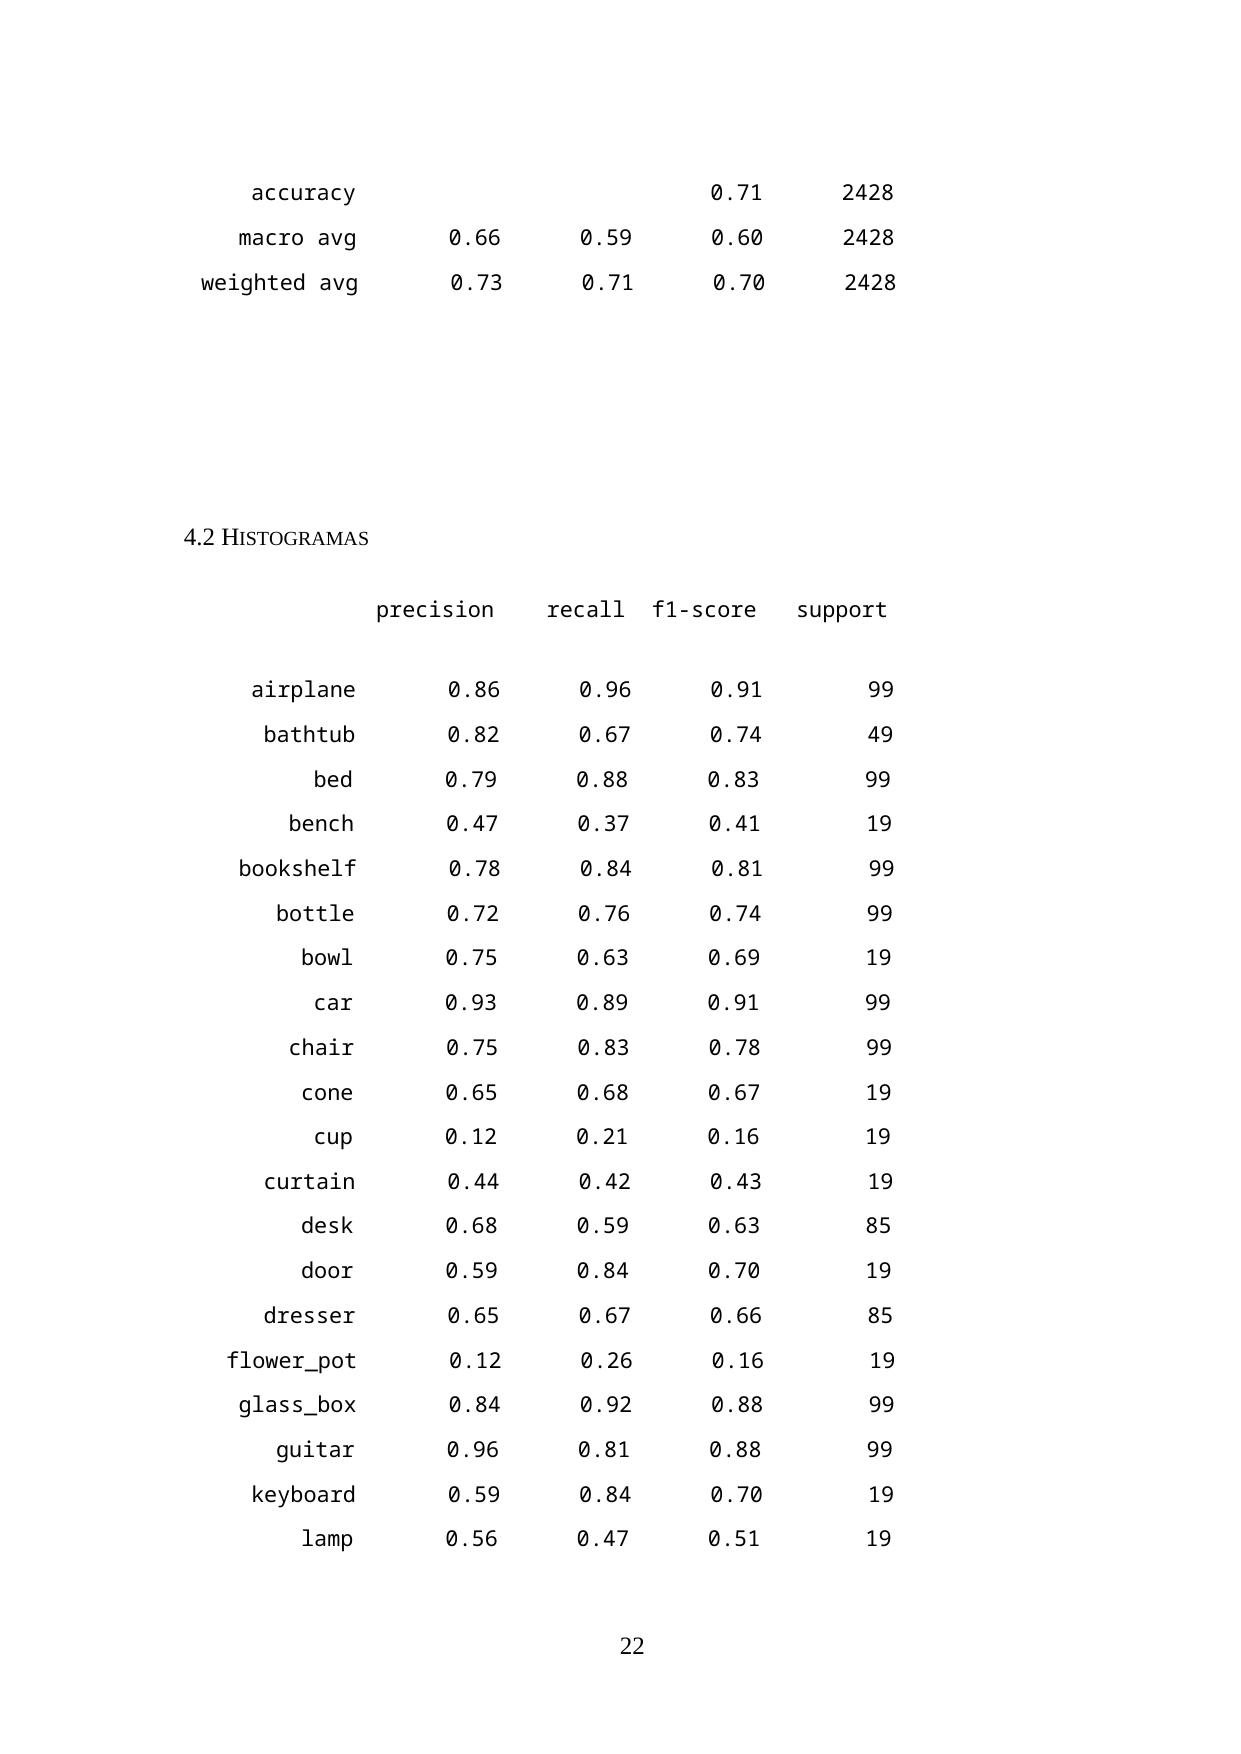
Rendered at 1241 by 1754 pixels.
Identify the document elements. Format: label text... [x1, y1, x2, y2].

text door 0.59 0.84 0.70 19 [177, 1255, 1063, 1285]
text precision recall f1-score support [177, 594, 1063, 624]
text bench 0.47 0.37 0.41 19 [177, 808, 1063, 838]
text bed 0.79 0.88 0.83 99 [177, 764, 1063, 793]
text airplane 0.86 0.96 0.91 99 [177, 674, 1063, 704]
text lamp 0.56 0.47 0.51 19 [177, 1523, 1063, 1553]
text macro avg 0.66 0.59 0.60 2428 [177, 222, 1063, 252]
text bottle 0.72 0.76 0.74 99 [177, 898, 1063, 927]
text curtain 0.44 0.42 0.43 19 [177, 1166, 1063, 1196]
subtitle Histogramas [177, 522, 960, 550]
text keyboard 0.59 0.84 0.70 19 [177, 1479, 1063, 1508]
text weighted avg 0.73 0.71 0.70 2428 [177, 267, 1063, 296]
text car 0.93 0.89 0.91 99 [177, 987, 1063, 1017]
text dresser 0.65 0.67 0.66 85 [177, 1300, 1063, 1330]
text chair 0.75 0.83 0.78 99 [177, 1032, 1063, 1062]
text bookshelf 0.78 0.84 0.81 99 [177, 853, 1063, 883]
text glass_box 0.84 0.92 0.88 99 [177, 1389, 1063, 1419]
text cone 0.65 0.68 0.67 19 [177, 1076, 1063, 1106]
text desk 0.68 0.59 0.63 85 [177, 1211, 1063, 1240]
text bowl 0.75 0.63 0.69 19 [177, 942, 1063, 972]
text accuracy 0.71 2428 [177, 177, 1063, 207]
text cup 0.12 0.21 0.16 19 [177, 1121, 1063, 1151]
text flower_pot 0.12 0.26 0.16 19 [177, 1344, 1063, 1374]
text bathtub 0.82 0.67 0.74 49 [177, 719, 1063, 749]
text guitar 0.96 0.81 0.88 99 [177, 1434, 1063, 1464]
